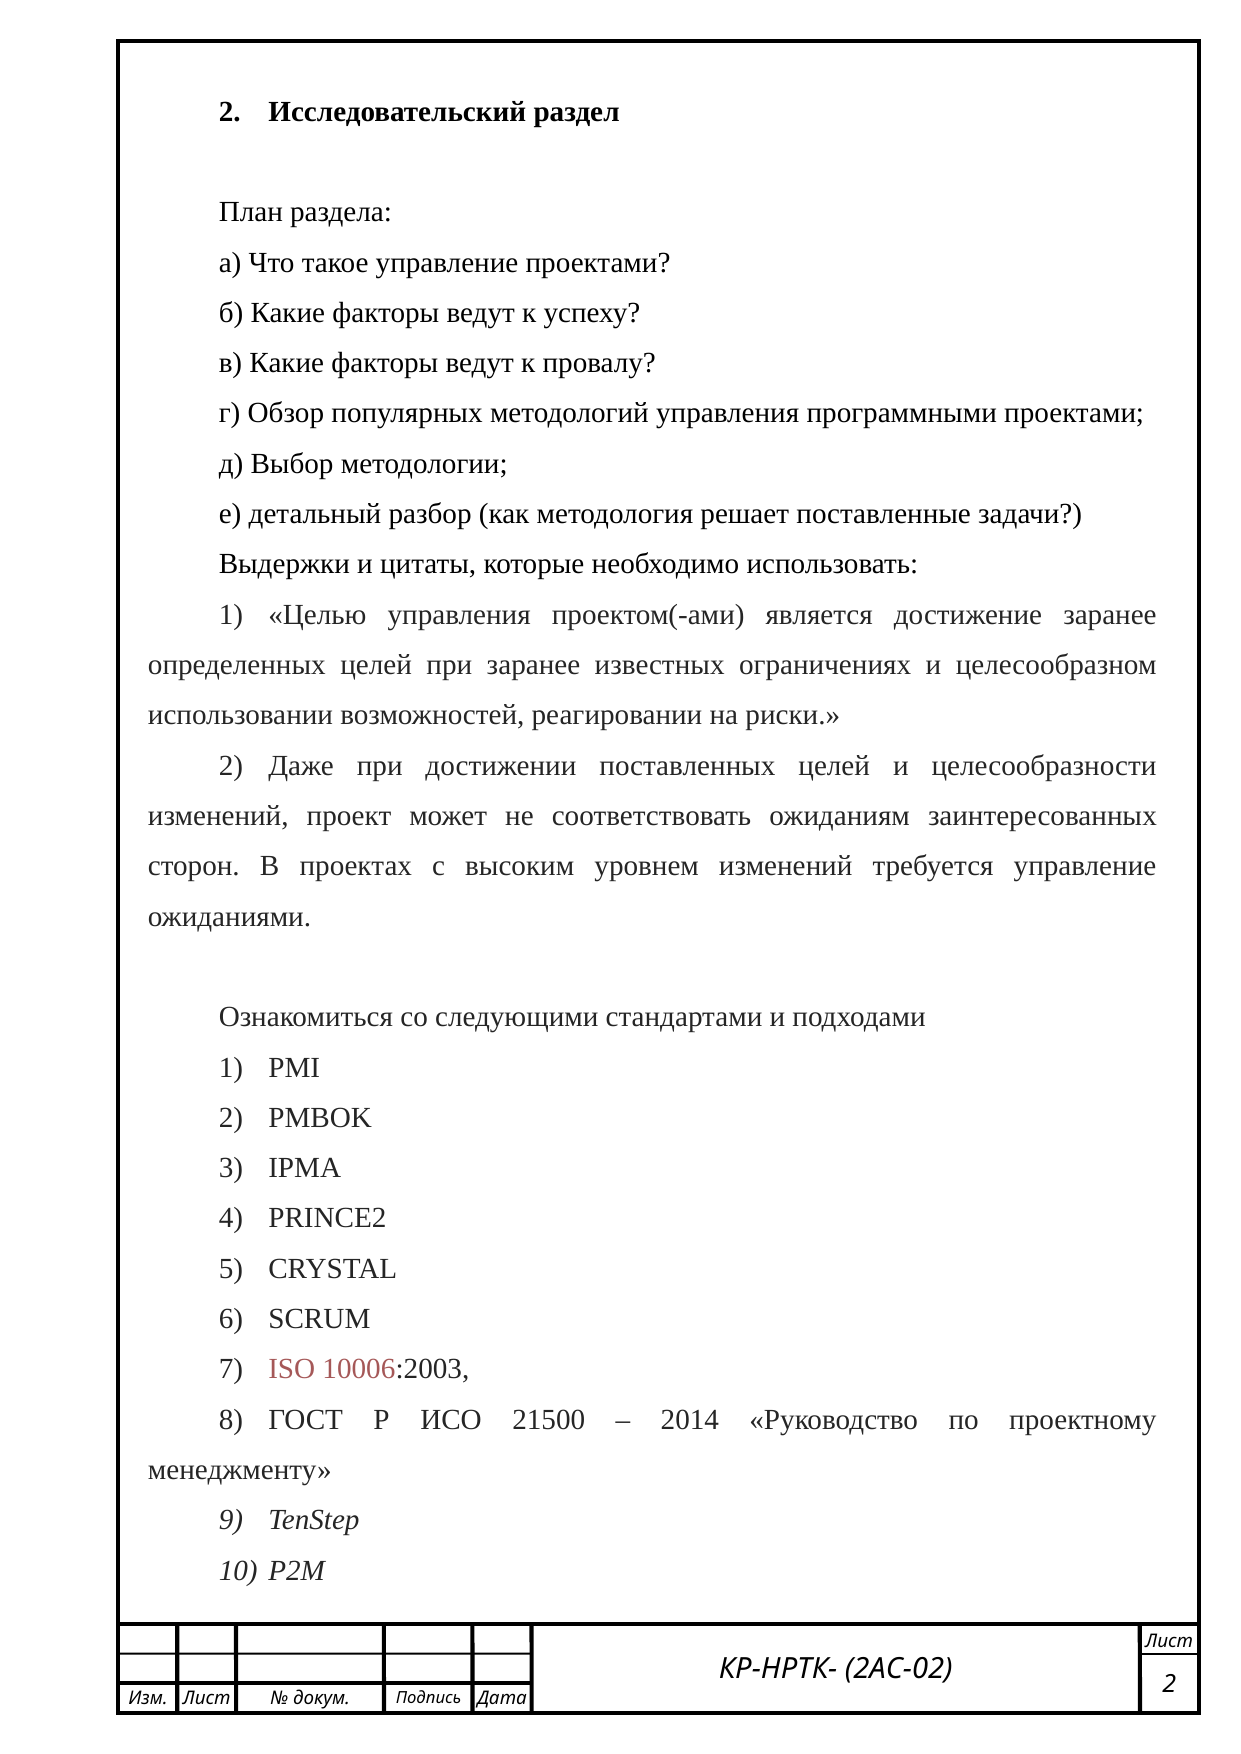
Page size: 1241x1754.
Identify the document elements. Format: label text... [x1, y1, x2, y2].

text Выдержки и цитаты, которые необходимо использовать: [148, 547, 1157, 580]
list P2M [148, 1553, 1157, 1586]
list Исследовательский раздел [148, 94, 1157, 127]
text б) Какие факторы ведут к успеху? [148, 295, 1157, 328]
text е) детальный разбор (как методология решает поставленные задачи?) [148, 496, 1157, 530]
list Даже при достижении поставленных целей и целесообразности изменений, проект может не соответствовать ожиданиям заинтересованных сторон. В проектах с высоким уровнем изменений требуется управление ожиданиями. [148, 748, 1157, 932]
text План раздела: [148, 194, 1157, 228]
text г) Обзор популярных методологий управления программными проектами; [148, 396, 1157, 429]
text в) Какие факторы ведут к провалу? [148, 345, 1157, 379]
text Ознакомиться со следующими стандартами и подходами [148, 999, 1157, 1033]
list ISO 10006:2003, [148, 1352, 1157, 1385]
list PMBOK [148, 1100, 1157, 1133]
list CRYSTAL [148, 1251, 1157, 1284]
list TenStep [148, 1502, 1157, 1536]
text д) Выбор методологии; [148, 446, 1157, 479]
list PRINCE2 [148, 1201, 1157, 1234]
text а) Что такое управление проектами? [148, 245, 1157, 278]
list SCRUM [148, 1301, 1157, 1335]
list «Целью управления проектом(-ами) является достижение заранее определенных целей при заранее известных ограничениях и целесообразном использовании возможностей, реагировании на риски.» [148, 597, 1157, 731]
list ГОСТ Р ИСО 21500 – 2014 «Руководство по проектному менеджменту» [148, 1402, 1157, 1486]
list IPMA [148, 1150, 1157, 1184]
list PMI [148, 1050, 1157, 1083]
